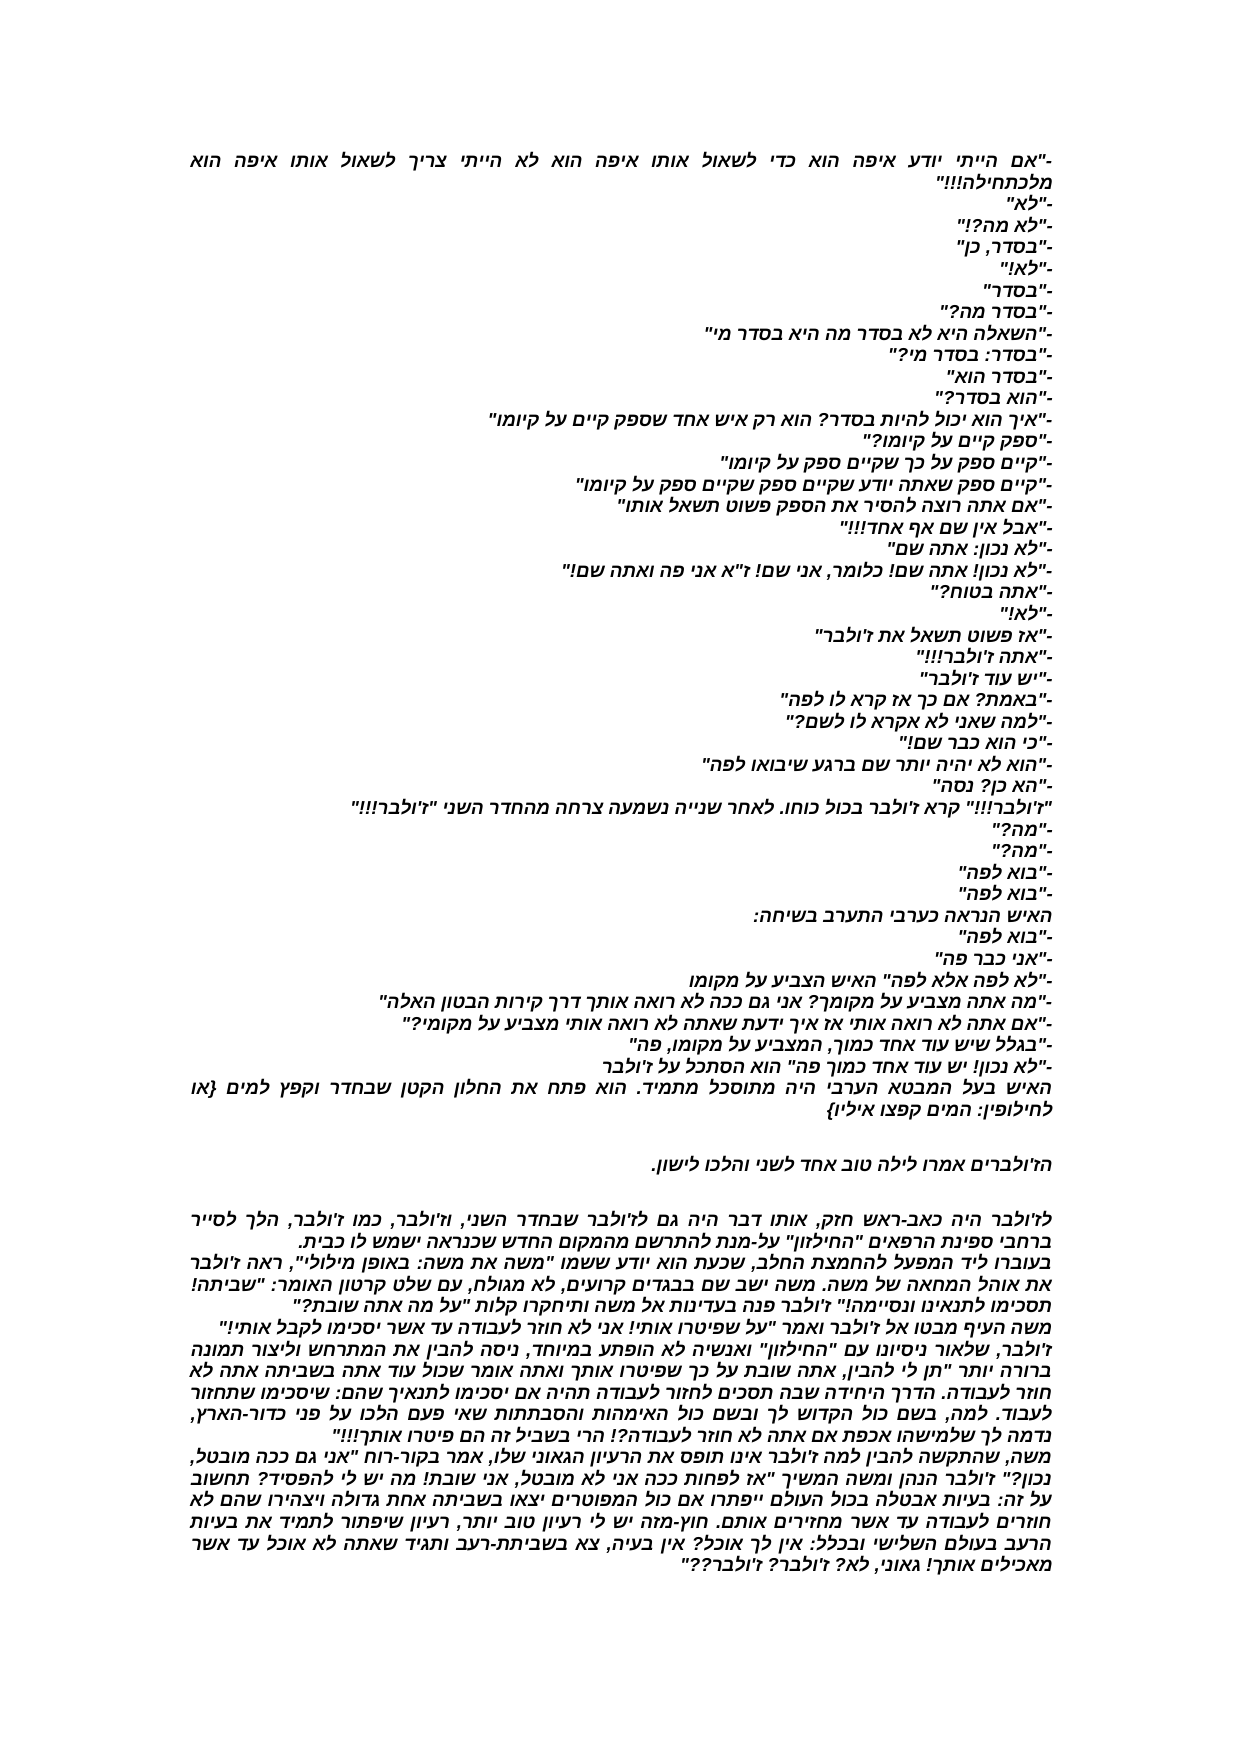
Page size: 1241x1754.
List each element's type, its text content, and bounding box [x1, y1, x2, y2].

text בעוברו ליד המפעל להחמצת החלב, שכעת הוא יודע ששמו "משה את משה: באופן מילולי", ראה ז'ולבר את אוהל המחאה של משה. משה ישב שם בבגדים קרועים, לא מגולח, עם שלט קרטון האומר: "שביתה! תסכימו לתנאינו ונסיימה!" ז'ולבר פנה בעדינות אל משה ותיחקרו קלות "על מה אתה שובת?" [187, 1252, 1053, 1317]
text -"הוא לא יהיה יותר שם ברגע שיבואו לפה" [187, 754, 1053, 775]
text -"ספק קיים על קיומו?" [187, 430, 1053, 452]
text לז'ולבר היה כאב-ראש חזק, אותו דבר היה גם לז'ולבר שבחדר השני, וז'ולבר, כמו ז'ולבר, הלך לסייר ברחבי ספינת הרפאים "החילזון" על-מנת להתרשם מהמקום החדש שכנראה ישמש לו כבית. [187, 1209, 1053, 1252]
text -"אתה ז'ולבר!!!" [187, 646, 1053, 667]
text האיש בעל המבטא הערבי היה מתוסכל מתמיד. הוא פתח את החלון הקטן שבחדר וקפץ למים {או לחילופין: המים קפצו איליו} [187, 1077, 1053, 1120]
text -"בסדר הוא" [187, 366, 1053, 387]
text -"למה שאני לא אקרא לו לשם?" [187, 711, 1053, 732]
text -"בסדר" [187, 279, 1053, 301]
text משה העיף מבטו אל ז'ולבר ואמר "על שפיטרו אותי! אני לא חוזר לעבודה עד אשר יסכימו לקבל אותי!" [187, 1317, 1053, 1338]
text -"לא נכון! אתה שם! כלומר, אני שם! ז"א אני פה ואתה שם!" [187, 560, 1053, 581]
text הז'ולברים אמרו לילה טוב אחד לשני והלכו לישון. [187, 1154, 1053, 1175]
text -"אם הייתי יודע איפה הוא כדי לשאול אותו איפה הוא לא הייתי צריך לשאול אותו איפה הוא מלכתחילה!!!" [187, 150, 1053, 193]
text -"מה?" [187, 818, 1053, 840]
text -"לא מה?!" [187, 215, 1053, 236]
text -"בסדר מה?" [187, 301, 1053, 322]
text -"אם אתה רוצה להסיר את הספק פשוט תשאל אותו" [187, 495, 1053, 517]
text משה, שהתקשה להבין למה ז'ולבר אינו תופס את הרעיון הגאוני שלו, אמר בקור-רוח "אני גם ככה מובטל, נכון?" ז'ולבר הנהן ומשה המשיך "אז לפחות ככה אני לא מובטל, אני שובת! מה יש לי להפסיד? תחשוב על זה: בעיות אבטלה בכול העולם ייפתרו אם כול המפוטרים יצאו בשביתה אחת גדולה ויצהירו שהם לא חוזרים לעבודה עד אשר מחזירים אותם. חוץ-מזה יש לי רעיון טוב יותר, רעיון שיפתור לתמיד את בעיות הרעב בעולם השלישי ובכלל: אין לך אוכל? אין בעיה, צא בשביתת-רעב ותגיד שאתה לא אוכל עד אשר מאכילים אותך! גאוני, לא? ז'ולבר? ז'ולבר??" [187, 1446, 1053, 1576]
text -"אם אתה לא רואה אותי אז איך ידעת שאתה לא רואה אותי מצביע על מקומי?" [187, 1012, 1053, 1034]
text -"באמת? אם כך אז קרא לו לפה" [187, 689, 1053, 711]
text -"לא!" [187, 603, 1053, 624]
text -"בסדר: בסדר מי?" [187, 344, 1053, 366]
text -"השאלה היא לא בסדר מה היא בסדר מי" [187, 322, 1053, 344]
text ז'ולבר, שלאור ניסיונו עם "החילזון" ואנשיה לא הופתע במיוחד, ניסה להבין את המתרחש וליצור תמונה ברורה יותר "תן לי להבין, אתה שובת על כך שפיטרו אותך ואתה אומר שכול עוד אתה בשביתה אתה לא חוזר לעבודה. הדרך היחידה שבה תסכים לחזור לעבודה תהיה אם יסכימו לתנאיך שהם: שיסכימו שתחזור לעבוד. למה, בשם כול הקדוש לך ובשם כול האימהות והסבתתות שאי פעם הלכו על פני כדור-הארץ, נדמה לך שלמישהו אכפת אם אתה לא חוזר לעבודה?! הרי בשביל זה הם פיטרו אותך!!!" [187, 1338, 1053, 1446]
text -"אני כבר פה" [187, 948, 1053, 969]
text -"קיים ספק שאתה יודע שקיים ספק שקיים ספק על קיומו" [187, 473, 1053, 495]
text -"לא נכון: אתה שם" [187, 538, 1053, 560]
text -"בוא לפה" [187, 926, 1053, 948]
text -"לא!" [187, 258, 1053, 279]
text -"אז פשוט תשאל את ז'ולבר" [187, 624, 1053, 646]
text -"בוא לפה" [187, 883, 1053, 905]
text -"אתה בטוח?" [187, 581, 1053, 603]
text -"הוא בסדר?" [187, 387, 1053, 409]
text -"כי הוא כבר שם!" [187, 732, 1053, 754]
text -"בגלל שיש עוד אחד כמוך, המצביע על מקומו, פה" [187, 1034, 1053, 1056]
text -"יש עוד ז'ולבר" [187, 667, 1053, 689]
text -"בוא לפה" [187, 862, 1053, 883]
text האיש הנראה כערבי התערב בשיחה: [187, 905, 1053, 926]
text -"מה?" [187, 840, 1053, 862]
text -"בסדר, כן" [187, 236, 1053, 258]
text -"לא" [187, 193, 1053, 215]
text -"לא לפה אלא לפה" האיש הצביע על מקומו [187, 969, 1053, 991]
text -"אבל אין שם אף אחד!!!" [187, 517, 1053, 538]
text -"לא נכון! יש עוד אחד כמוך פה" הוא הסתכל על ז'ולבר [187, 1056, 1053, 1077]
text -"קיים ספק על כך שקיים ספק על קיומו" [187, 452, 1053, 473]
text -"איך הוא יכול להיות בסדר? הוא רק איש אחד שספק קיים על קיומו" [187, 409, 1053, 430]
text "ז'ולבר!!!" קרא ז'ולבר בכול כוחו. לאחר שנייה נשמעה צרחה מהחדר השני "ז'ולבר!!!" [187, 797, 1053, 818]
text -"מה אתה מצביע על מקומך? אני גם ככה לא רואה אותך דרך קירות הבטון האלה" [187, 991, 1053, 1012]
text -"הא כן? נסה" [187, 775, 1053, 797]
